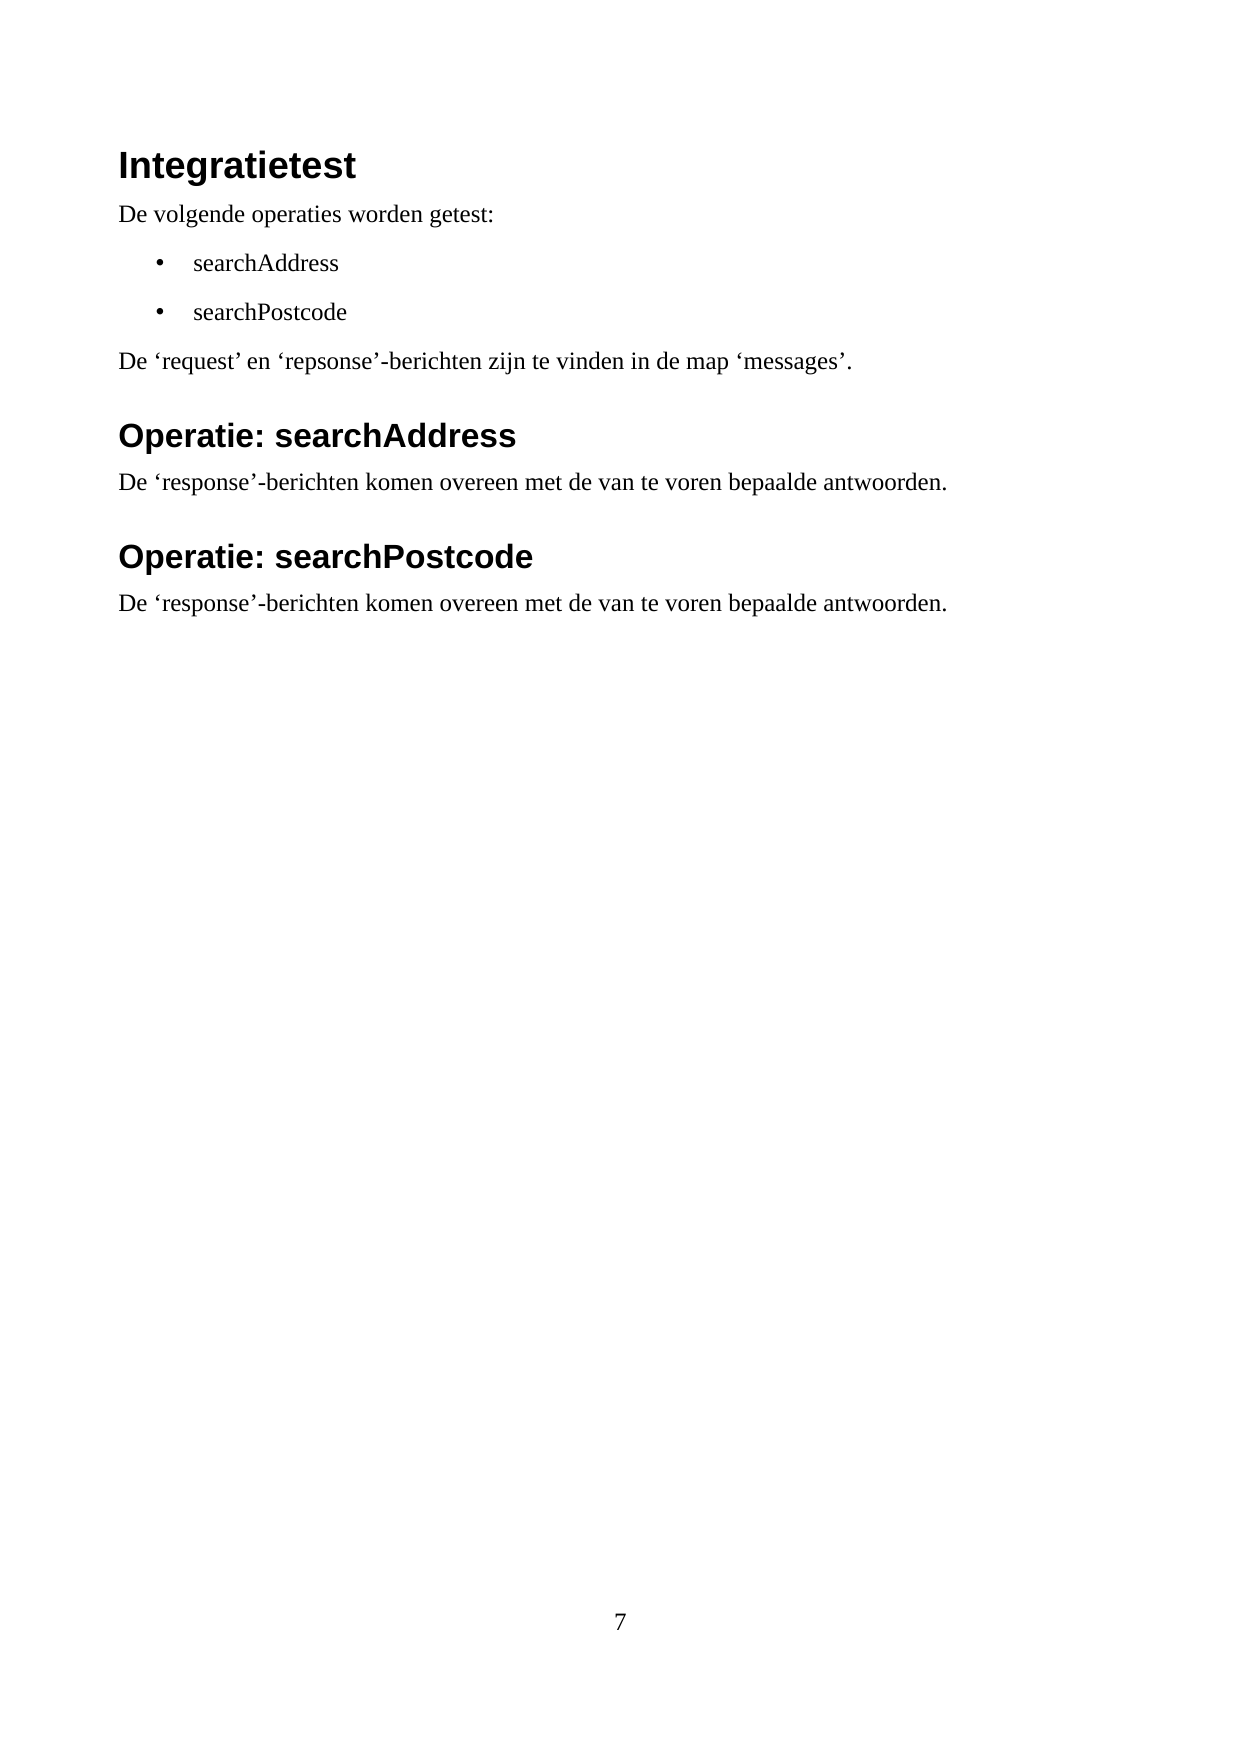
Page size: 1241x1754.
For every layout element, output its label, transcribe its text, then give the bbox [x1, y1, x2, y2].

list searchAddress [156, 248, 1122, 277]
text De volgende operaties worden getest: [118, 199, 1122, 228]
subtitle Integratietest [118, 143, 1122, 187]
text De ‘response’-berichten komen overeen met de van te voren bepaalde antwoorden. [118, 467, 1122, 496]
subtitle Operatie: searchPostcode [118, 537, 1122, 576]
subtitle Operatie: searchAddress [118, 416, 1122, 455]
text De ‘response’-berichten komen overeen met de van te voren bepaalde antwoorden. [118, 588, 1122, 617]
text De ‘request’ en ‘repsonse’-berichten zijn te vinden in de map ‘messages’. [118, 346, 1122, 375]
list searchPostcode [156, 297, 1122, 326]
